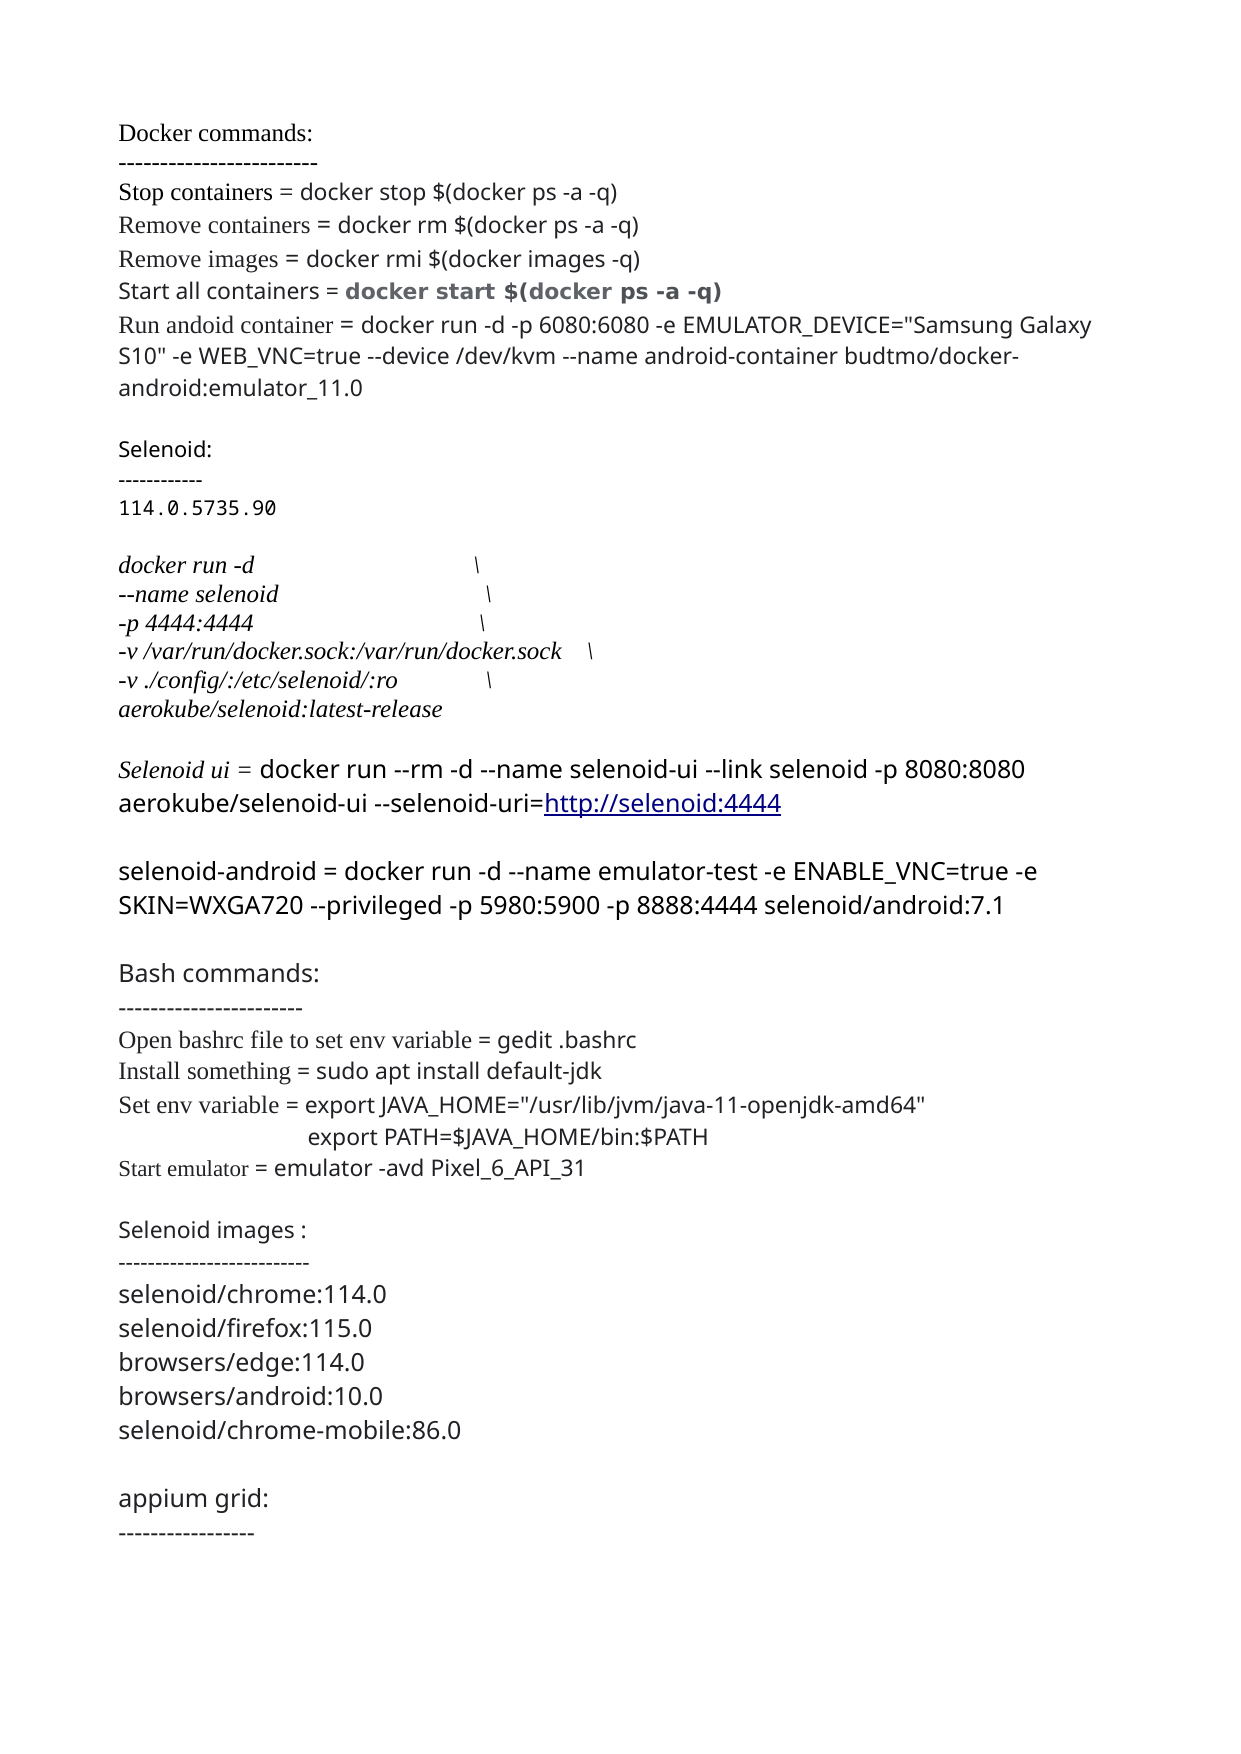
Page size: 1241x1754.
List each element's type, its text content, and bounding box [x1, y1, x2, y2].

text selenoid/chrome:114.0 [118, 1277, 1122, 1311]
text selenoid/chrome-mobile:86.0 [118, 1413, 1122, 1447]
text Install something = sudo apt install default-jdk [118, 1055, 1122, 1086]
text Start emulator = emulator -avd Pixel_6_API_31 [118, 1152, 1122, 1183]
text selenoid/firefox:115.0 [118, 1311, 1122, 1345]
text browsers/edge:114.0 [118, 1345, 1122, 1379]
text browsers/android:10.0 [118, 1379, 1122, 1413]
text -p 4444:4444 \ [118, 608, 1122, 636]
text ------------------------ [118, 147, 1122, 176]
text Selenoid images : [118, 1214, 1122, 1245]
text -v /var/run/docker.sock:/var/run/docker.sock \ [118, 636, 1122, 665]
text Stop containers = docker stop $(docker ps -a -q) [118, 176, 1122, 207]
text export PATH=$JAVA_HOME/bin:$PATH [118, 1120, 1122, 1152]
text ----------------------- [118, 990, 1122, 1024]
text Open bashrc file to set env variable = gedit .bashrc [118, 1024, 1122, 1055]
text aerokube/selenoid:latest-release [118, 694, 1122, 723]
text Bash commands: [118, 956, 1122, 990]
text Docker commands: [118, 118, 1122, 147]
text ----------------- [118, 1515, 1122, 1549]
text docker run -d \ [118, 550, 1122, 579]
text -------------------------- [118, 1245, 1122, 1277]
text Selenoid: [118, 434, 1122, 464]
text -v ./config/:/etc/selenoid/:ro \ [118, 665, 1122, 694]
text Selenoid ui = docker run --rm -d --name selenoid-ui --link selenoid -p 8080:8080 aerokube/selenoid-ui --selenoid-uri=http://selenoid:4444 [118, 751, 1122, 819]
text Start all containers = docker start $(docker ps -a -q) [118, 275, 1122, 306]
text ------------ [118, 464, 1122, 494]
text appium grid: [118, 1481, 1122, 1515]
text --name selenoid \ [118, 579, 1122, 608]
text Remove images = docker rmi $(docker images -q) [118, 241, 1122, 275]
text Run andoid container = docker run -d -p 6080:6080 -e EMULATOR_DEVICE="Samsung Galaxy S10" -e WEB_VNC=true --device /dev/kvm --name android-container budtmo/docker-android:emulator_11.0 [118, 306, 1122, 403]
text Set env variable = export JAVA_HOME="/usr/lib/jvm/java-11-openjdk-amd64" [118, 1086, 1122, 1120]
text selenoid-android = docker run -d --name emulator-test -e ENABLE_VNC=true -e SKIN=WXGA720 --privileged -p 5980:5900 -p 8888:4444 selenoid/android:7.1 [118, 853, 1122, 922]
text 114.0.5735.90 [118, 494, 1122, 521]
text Remove containers = docker rm $(docker ps -a -q) [118, 207, 1122, 241]
